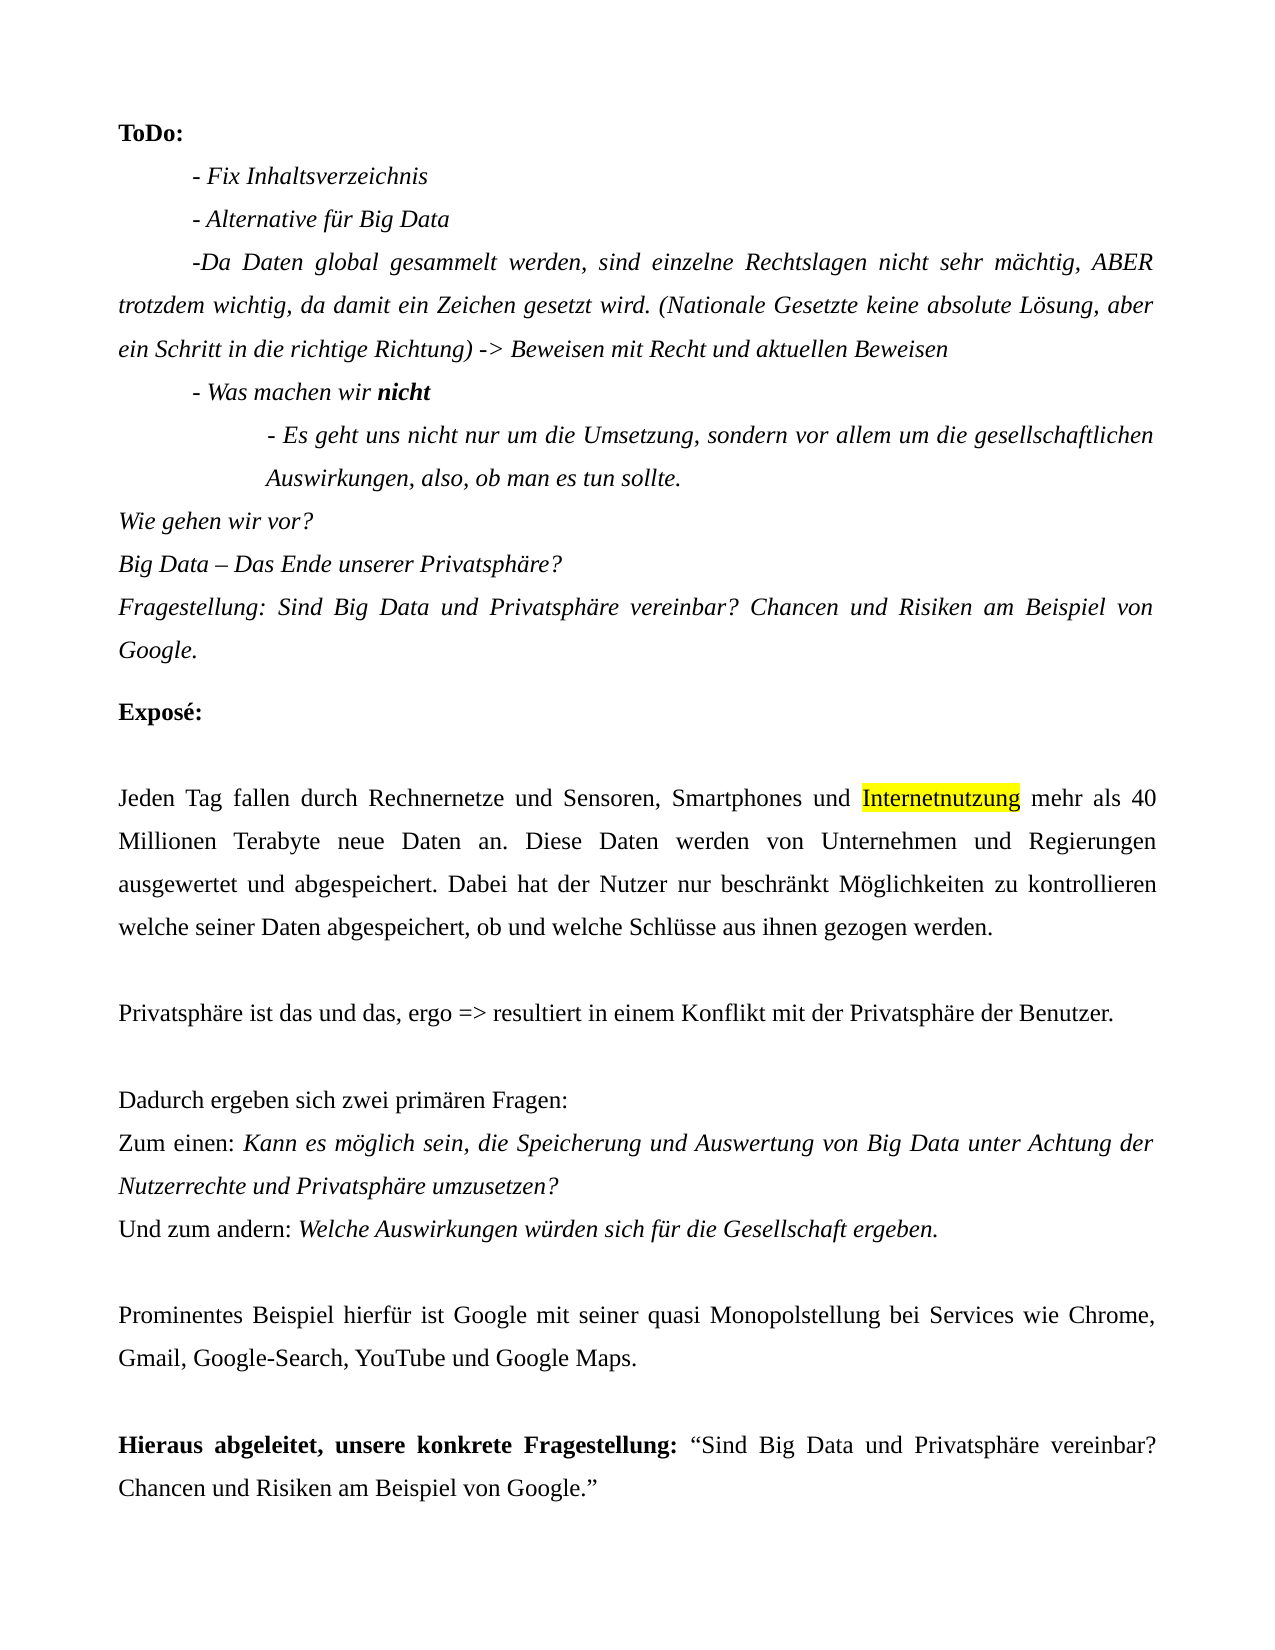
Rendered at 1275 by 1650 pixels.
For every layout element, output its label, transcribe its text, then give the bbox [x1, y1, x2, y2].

text Prominentes Beispiel hierfür ist Google mit seiner quasi Monopolstellung bei Services wie Chrome, Gmail, Google-Search, YouTube und Google Maps. [118, 1300, 1157, 1372]
text Hieraus abgeleitet, unsere konkrete Fragestellung: “Sind Big Data und Privatsphäre vereinbar? Chancen und Risiken am Beispiel von Google.” [118, 1430, 1157, 1502]
text - Fix Inhaltsverzeichnis [118, 161, 1157, 190]
text Und zum andern: Welche Auswirkungen würden sich für die Gesellschaft ergeben. [118, 1214, 1157, 1243]
text Privatsphäre ist das und das, ergo => resultiert in einem Konflikt mit der Privatsphäre der Benutzer. [118, 998, 1157, 1027]
text - Alternative für Big Data [118, 204, 1157, 233]
text Big Data – Das Ende unserer Privatsphäre? [118, 549, 1157, 578]
text Wie gehen wir vor? [118, 506, 1157, 535]
text ToDo: [118, 118, 1157, 147]
text Fragestellung: Sind Big Data und Privatsphäre vereinbar? Chancen und Risiken am Beispiel von Google. [118, 592, 1157, 664]
text Jeden Tag fallen durch Rechnernetze und Sensoren, Smartphones und Internetnutzung mehr als 40 Millionen Terabyte neue Daten an. Diese Daten werden von Unternehmen und Regierungen ausgewertet und abgespeichert. Dabei hat der Nutzer nur beschränkt Möglichkeiten zu kontrollieren welche seiner Daten abgespeichert, ob und welche Schlüsse aus ihnen gezogen werden. [118, 783, 1157, 941]
text Zum einen: Kann es möglich sein, die Speicherung und Auswertung von Big Data unter Achtung der Nutzerrechte und Privatsphäre umzusetzen? [118, 1128, 1157, 1200]
text -Da Daten global gesammelt werden, sind einzelne Rechtslagen nicht sehr mächtig, ABER trotzdem wichtig, da damit ein Zeichen gesetzt wird. (Nationale Gesetzte keine absolute Lösung, aber ein Schritt in die richtige Richtung) -> Beweisen mit Recht und aktuellen Beweisen [118, 247, 1157, 362]
text Exposé: [118, 697, 1157, 725]
text Dadurch ergeben sich zwei primären Fragen: [118, 1085, 1157, 1113]
text - Was machen wir nicht [118, 377, 1157, 406]
text - Es geht uns nicht nur um die Umsetzung, sondern vor allem um die gesellschaftlichen Auswirkungen, also, ob man es tun sollte. [266, 420, 1157, 492]
